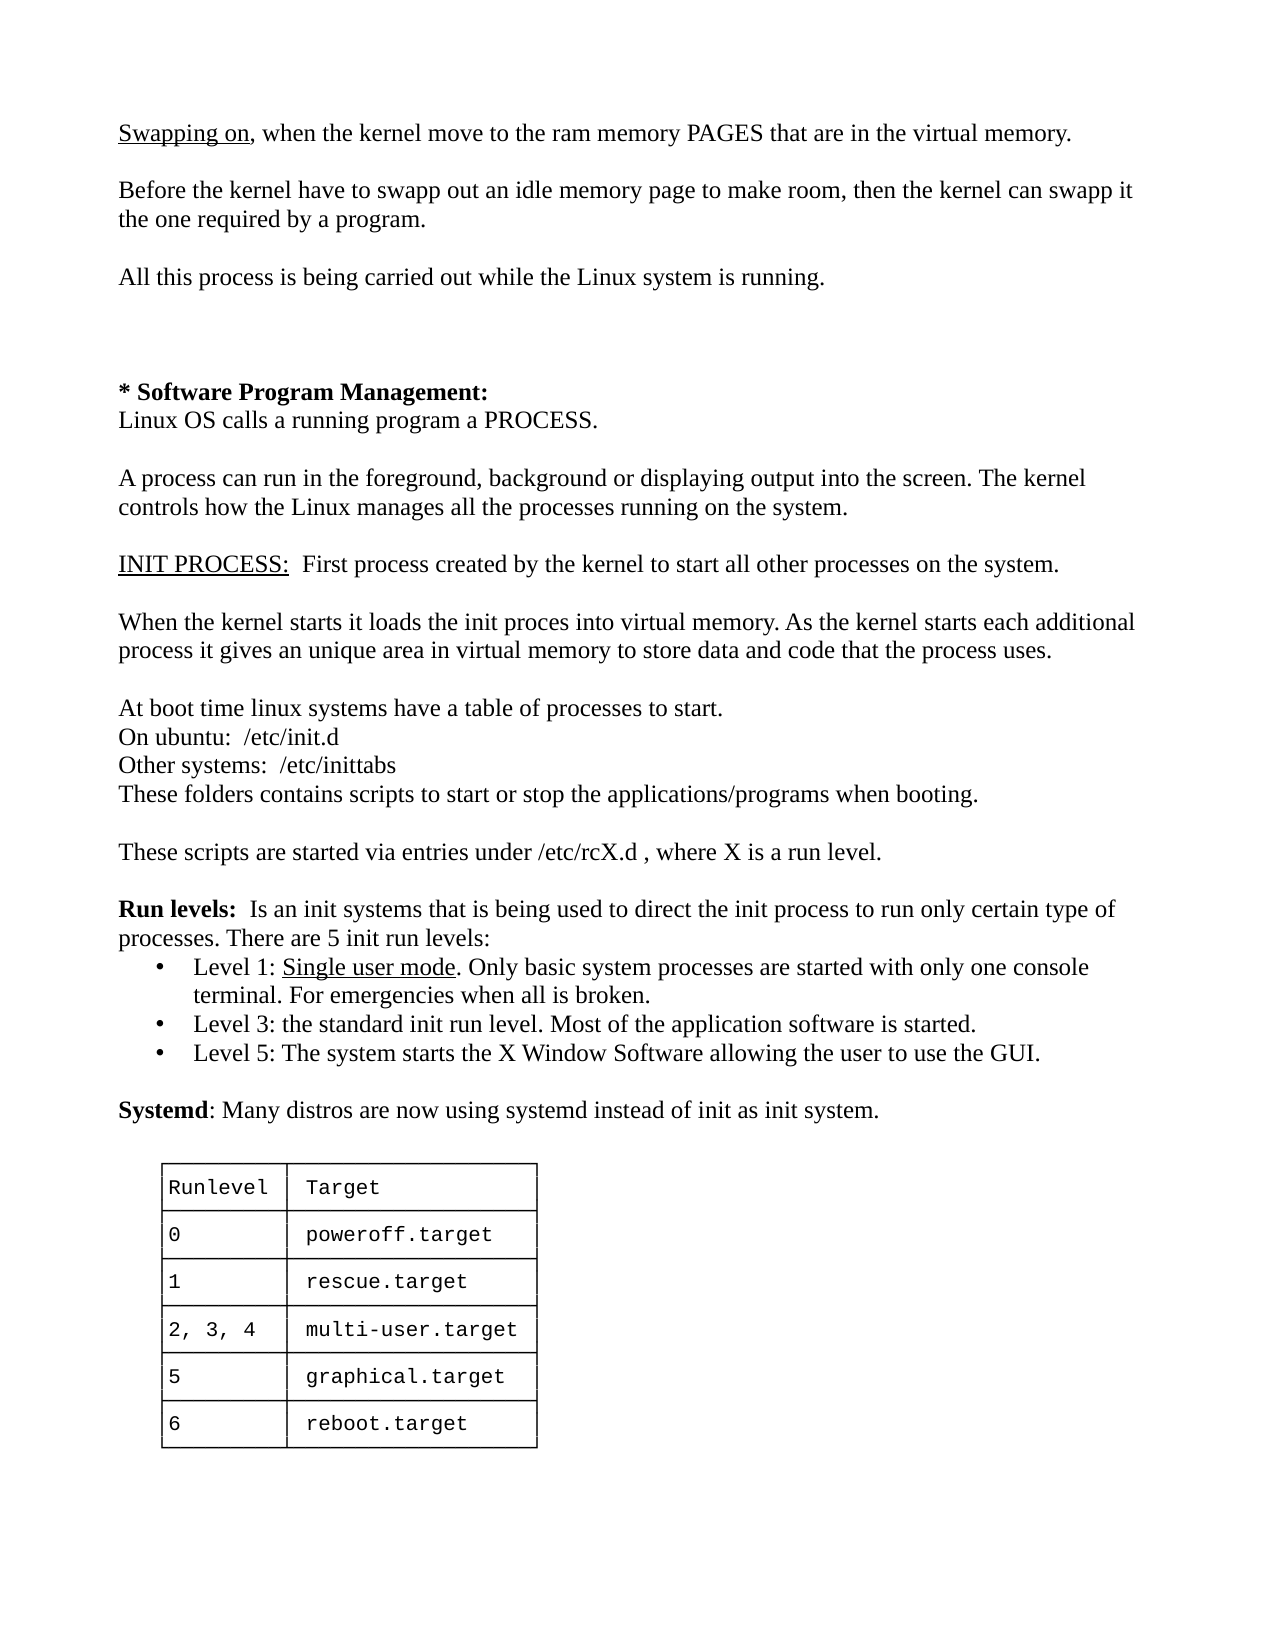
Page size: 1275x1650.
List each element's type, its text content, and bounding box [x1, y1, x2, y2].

text │Runlevel │ Target │ [162, 1177, 286, 1200]
text A process can run in the foreground, background or displaying output into the screen. The kernel controls how the Linux manages all the processes running on the system. [118, 463, 1157, 521]
list Level 1: Single user mode. Only basic system processes are started with only one console terminal. For emergencies when all is broken. [156, 952, 1157, 1009]
text │Runlevel │ Target │ [537, 1177, 1157, 1200]
text │2, 3, 4 │ multi-user.target │ [287, 1319, 536, 1342]
text Run levels: Is an init systems that is being used to direct the init process to run only certain type of processes. There are 5 init run levels: [118, 894, 1157, 952]
text ├─────────┼───────────────────┤ [118, 1342, 1157, 1366]
text On ubuntu: /etc/init.d [118, 722, 1157, 751]
text │5 │ graphical.target │ [287, 1366, 536, 1389]
text * Software Program Management: [118, 377, 1157, 406]
text │5 │ graphical.target │ [118, 1366, 161, 1389]
list Level 5: The system starts the X Window Software allowing the user to use the GUI. [156, 1038, 1157, 1067]
text │6 │ reboot.target │ [118, 1413, 1157, 1437]
text ├─────────┼───────────────────┤ [287, 1259, 536, 1271]
text │2, 3, 4 │ multi-user.target │ [162, 1319, 286, 1342]
text │5 │ graphical.target │ [537, 1366, 1157, 1389]
text Linux OS calls a running program a PROCESS. [118, 406, 1157, 434]
text These folders contains scripts to start or stop the applications/programs when booting. [118, 779, 1157, 808]
text ├─────────┼───────────────────┤ [118, 1248, 161, 1271]
text All this process is being carried out while the Linux system is running. [118, 262, 1157, 291]
text INIT PROCESS: First process created by the kernel to start all other processes on the system. [118, 549, 1157, 578]
text ├─────────┼───────────────────┤ [118, 1295, 1157, 1319]
text │2, 3, 4 │ multi-user.target │ [118, 1319, 161, 1342]
text │Runlevel │ Target │ [118, 1177, 161, 1200]
text At boot time linux systems have a table of processes to start. [118, 693, 1157, 722]
text ├─────────┼───────────────────┤ [118, 1389, 1157, 1413]
text When the kernel starts it loads the init proces into virtual memory. As the kernel starts each additional process it gives an unique area in virtual memory to store data and code that the process uses. [118, 607, 1157, 664]
text │2, 3, 4 │ multi-user.target │ [537, 1319, 1157, 1342]
text Swapping on, when the kernel move to the ram memory PAGES that are in the virtual memory. [118, 118, 1157, 147]
text │Runlevel │ Target │ [287, 1177, 536, 1200]
text Other systems: /etc/inittabs [118, 751, 1157, 779]
text These scripts are started via entries under /etc/rcX.d , where X is a run level. [118, 837, 1157, 866]
text Systemd: Many distros are now using systemd instead of init as init system. [118, 1096, 1157, 1124]
text ├─────────┼───────────────────┤ [537, 1248, 1157, 1271]
text ├─────────┼───────────────────┤ [118, 1200, 1157, 1224]
list Level 3: the standard init run level. Most of the application software is started. [156, 1009, 1157, 1038]
text └─────────┴───────────────────┘ [118, 1437, 1157, 1461]
text ┌─────────┬───────────────────┐ [118, 1153, 1157, 1177]
text │1 │ rescue.target │ [118, 1271, 1157, 1295]
text ├─────────┼───────────────────┤ [162, 1259, 286, 1271]
text ├─────────┼───────────────────┤ [162, 1248, 286, 1258]
text Before the kernel have to swapp out an idle memory page to make room, then the kernel can swapp it the one required by a program. [118, 176, 1157, 233]
text │0 │ poweroff.target │ [118, 1224, 1157, 1248]
text ├─────────┼───────────────────┤ [287, 1248, 536, 1258]
text │5 │ graphical.target │ [162, 1366, 286, 1389]
